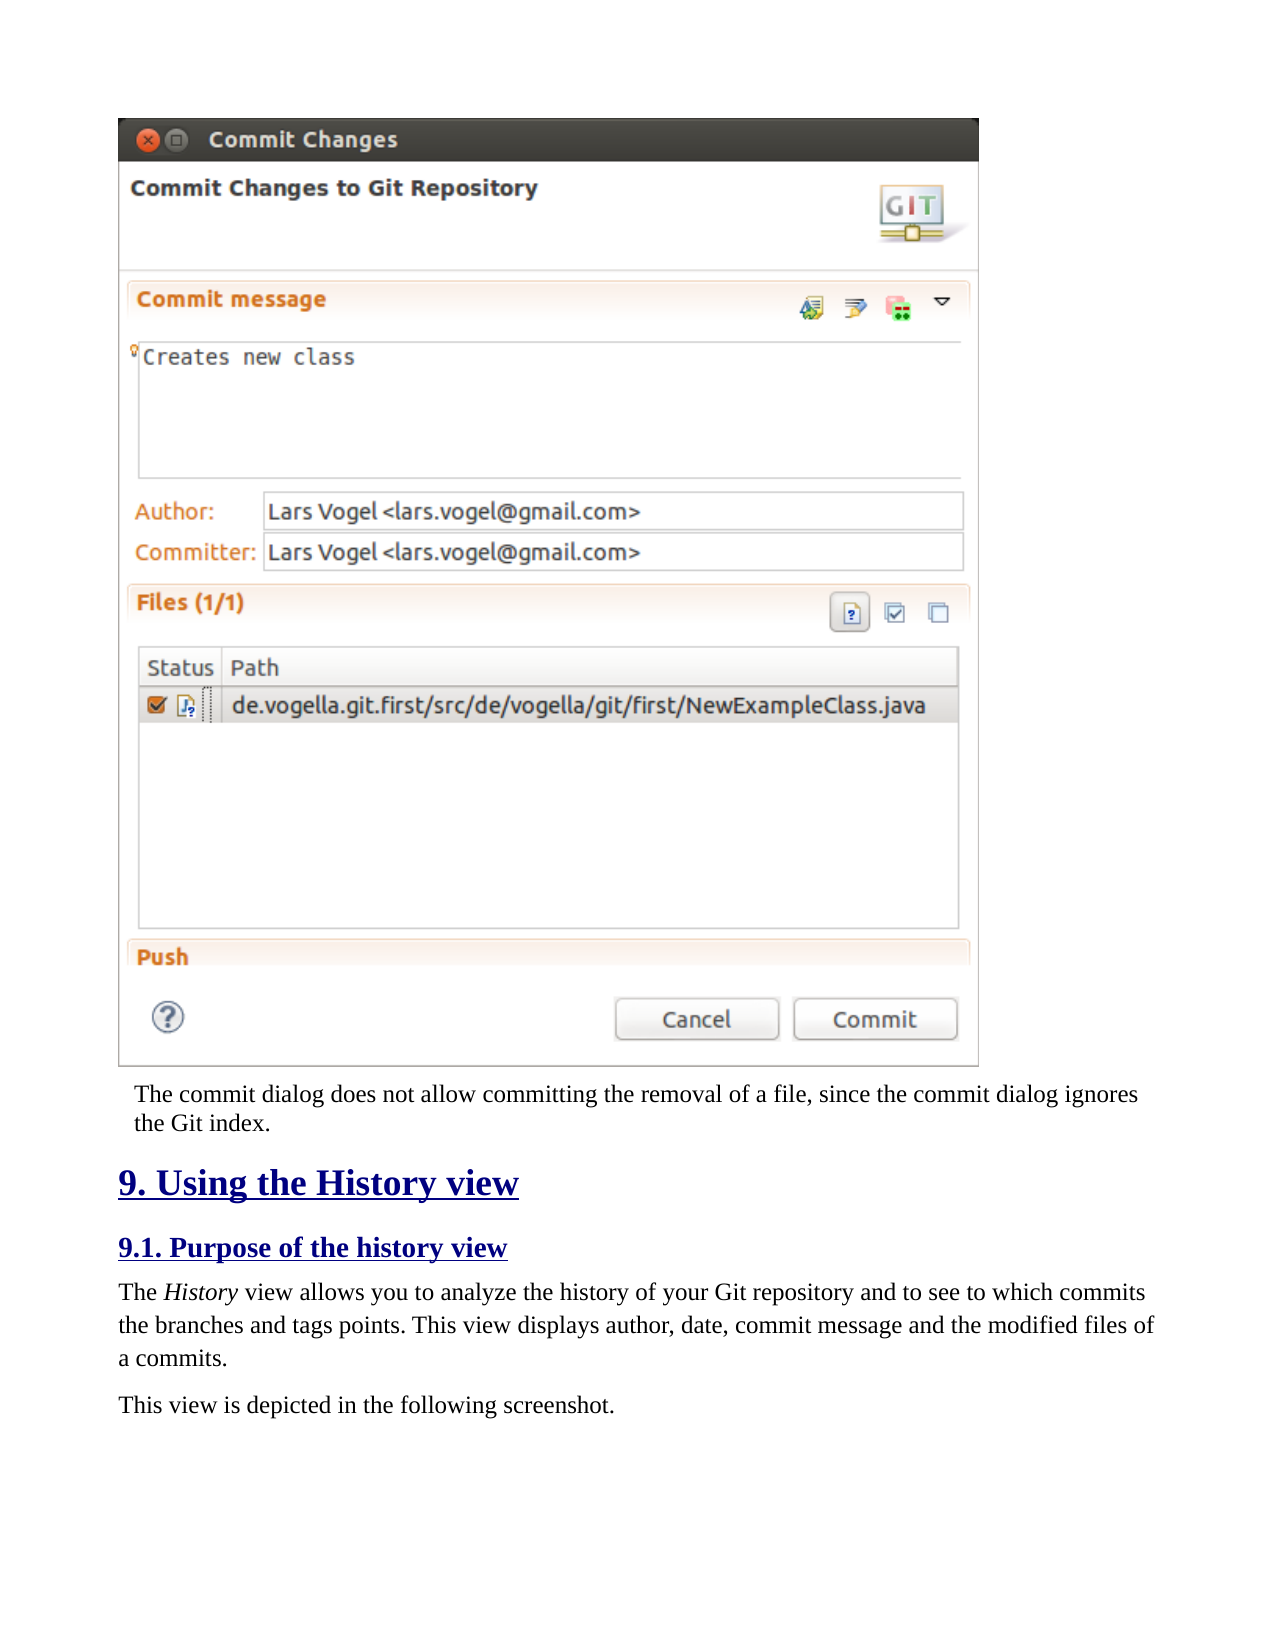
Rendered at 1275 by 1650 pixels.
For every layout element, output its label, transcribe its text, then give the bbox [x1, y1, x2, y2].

text This view is depicted in the following screenshot. [118, 1390, 1157, 1419]
subtitle 9.1. Purpose of the history view [118, 1231, 1157, 1264]
subtitle 9. Using the History view [118, 1160, 1157, 1203]
picture [118, 118, 979, 1067]
table_header The commit dialog does not allow committing the removal of a file, since the commit dialog ignores the Git index. [131, 1076, 1157, 1139]
table_header [118, 1076, 131, 1139]
text The History view allows you to analyze the history of your Git repository and to see to which commits the branches and tags points. This view displays author, date, commit message and the modified files of a commits. [118, 1277, 1157, 1371]
